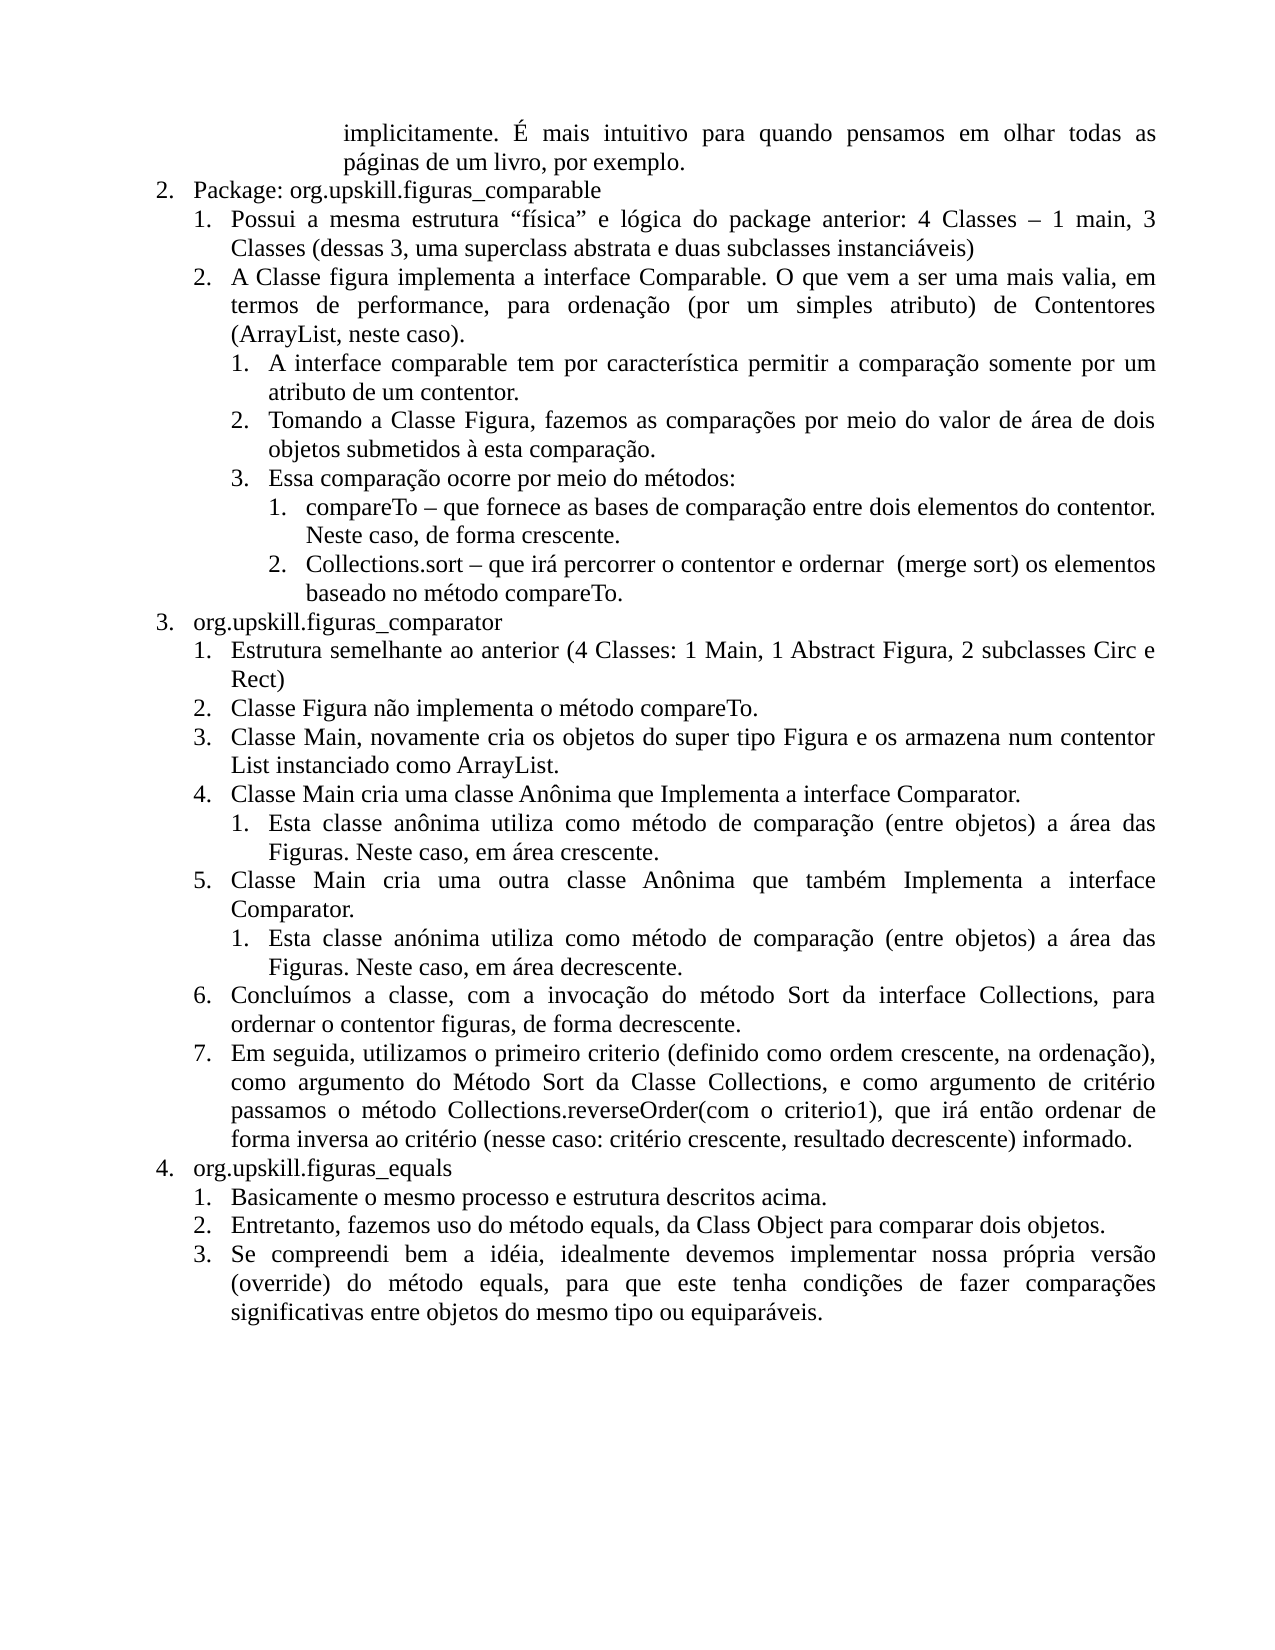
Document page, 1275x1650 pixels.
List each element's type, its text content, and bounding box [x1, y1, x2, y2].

list Classe Main, novamente cria os objetos do super tipo Figura e os armazena num contentor List instanciado como ArrayList. [193, 722, 1157, 779]
list org.upskill.figuras_comparator [156, 607, 1157, 636]
list Concluímos a classe, com a invocação do método Sort da interface Collections, para ordernar o contentor figuras, de forma decrescente. [193, 981, 1157, 1038]
list Tomando a Classe Figura, fazemos as comparações por meio do valor de área de dois objetos submetidos à esta comparação. [231, 406, 1157, 463]
list A Classe figura implementa a interface Comparable. O que vem a ser uma mais valia, em termos de performance, para ordenação (por um simples atributo) de Contentores (ArrayList, neste caso). [193, 262, 1157, 348]
list Em seguida, utilizamos o primeiro criterio (definido como ordem crescente, na ordenação), como argumento do Método Sort da Classe Collections, e como argumento de critério passamos o método Collections.reverseOrder(com o criterio1), que irá então ordenar de forma inversa ao critério (nesse caso: critério crescente, resultado decrescente) informado. [193, 1038, 1157, 1153]
list Se compreendi bem a idéia, idealmente devemos implementar nossa própria versão (override) do método equals, para que este tenha condições de fazer comparações significativas entre objetos do mesmo tipo ou equiparáveis. [193, 1239, 1157, 1326]
list Classe Figura não implementa o método compareTo. [193, 693, 1157, 722]
list Basicamente o mesmo processo e estrutura descritos acima. [193, 1182, 1157, 1211]
list implicitamente. É mais intuitivo para quando pensamos em olhar todas as páginas de um livro, por exemplo. [306, 118, 1157, 176]
list Collections.sort – que irá percorrer o contentor e ordernar (merge sort) os elementos baseado no método compareTo. [268, 549, 1157, 607]
list Classe Main cria uma classe Anônima que Implementa a interface Comparator. [193, 779, 1157, 808]
list Essa comparação ocorre por meio do métodos: [231, 463, 1157, 492]
list Package: org.upskill.figuras_comparable [156, 176, 1157, 204]
list Possui a mesma estrutura “física” e lógica do package anterior: 4 Classes – 1 main, 3 Classes (dessas 3, uma superclass abstrata e duas subclasses instanciáveis) [193, 204, 1157, 262]
list A interface comparable tem por característica permitir a comparação somente por um atributo de um contentor. [231, 348, 1157, 406]
list compareTo – que fornece as bases de comparação entre dois elementos do contentor. Neste caso, de forma crescente. [268, 492, 1157, 549]
list Estrutura semelhante ao anterior (4 Classes: 1 Main, 1 Abstract Figura, 2 subclasses Circ e Rect) [193, 636, 1157, 693]
list Classe Main cria uma outra classe Anônima que também Implementa a interface Comparator. [193, 866, 1157, 923]
list Esta classe anônima utiliza como método de comparação (entre objetos) a área das Figuras. Neste caso, em área crescente. [231, 808, 1157, 866]
list Esta classe anónima utiliza como método de comparação (entre objetos) a área das Figuras. Neste caso, em área decrescente. [231, 923, 1157, 981]
list Entretanto, fazemos uso do método equals, da Class Object para comparar dois objetos. [193, 1211, 1157, 1239]
list org.upskill.figuras_equals [156, 1153, 1157, 1182]
